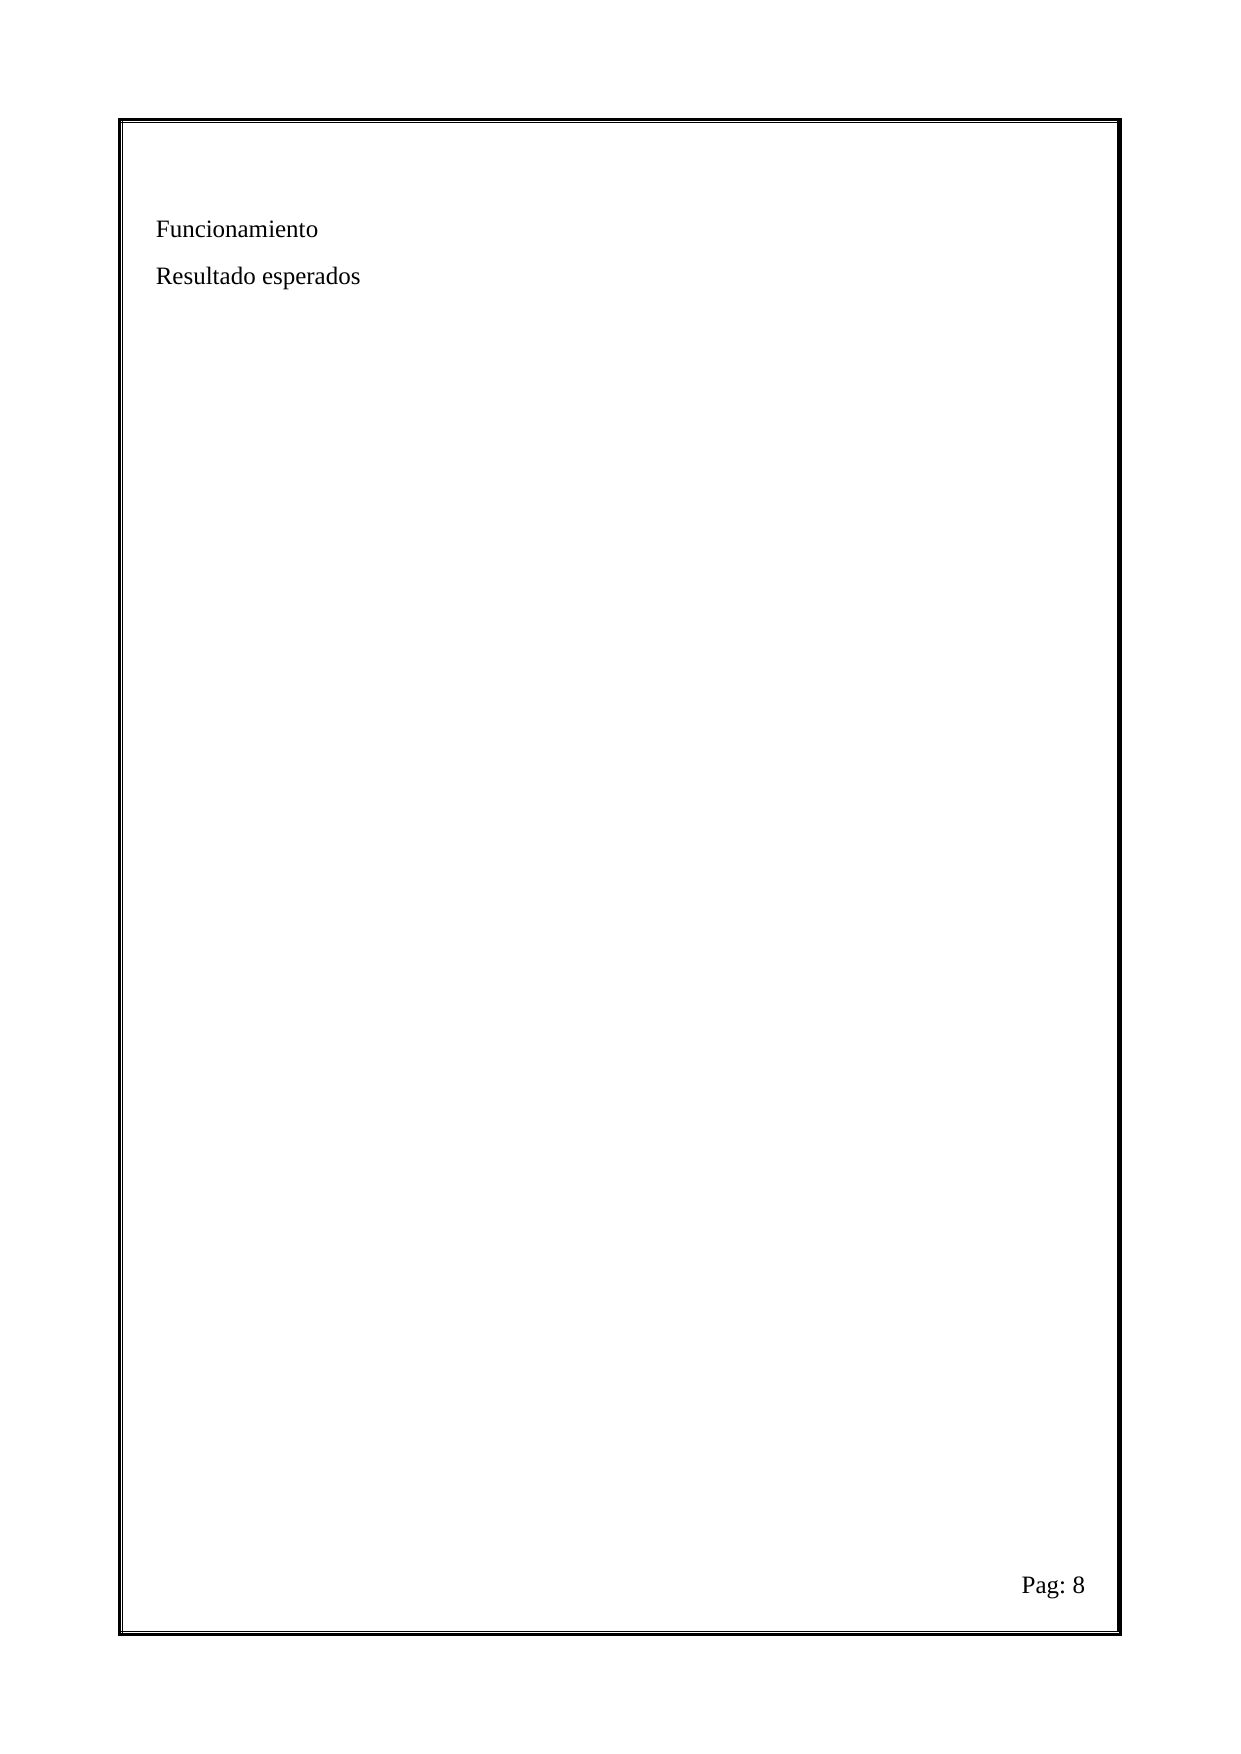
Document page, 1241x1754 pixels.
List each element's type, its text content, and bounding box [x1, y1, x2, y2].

text Resultado esperados [156, 261, 1085, 290]
text Funcionamiento [156, 214, 1085, 242]
